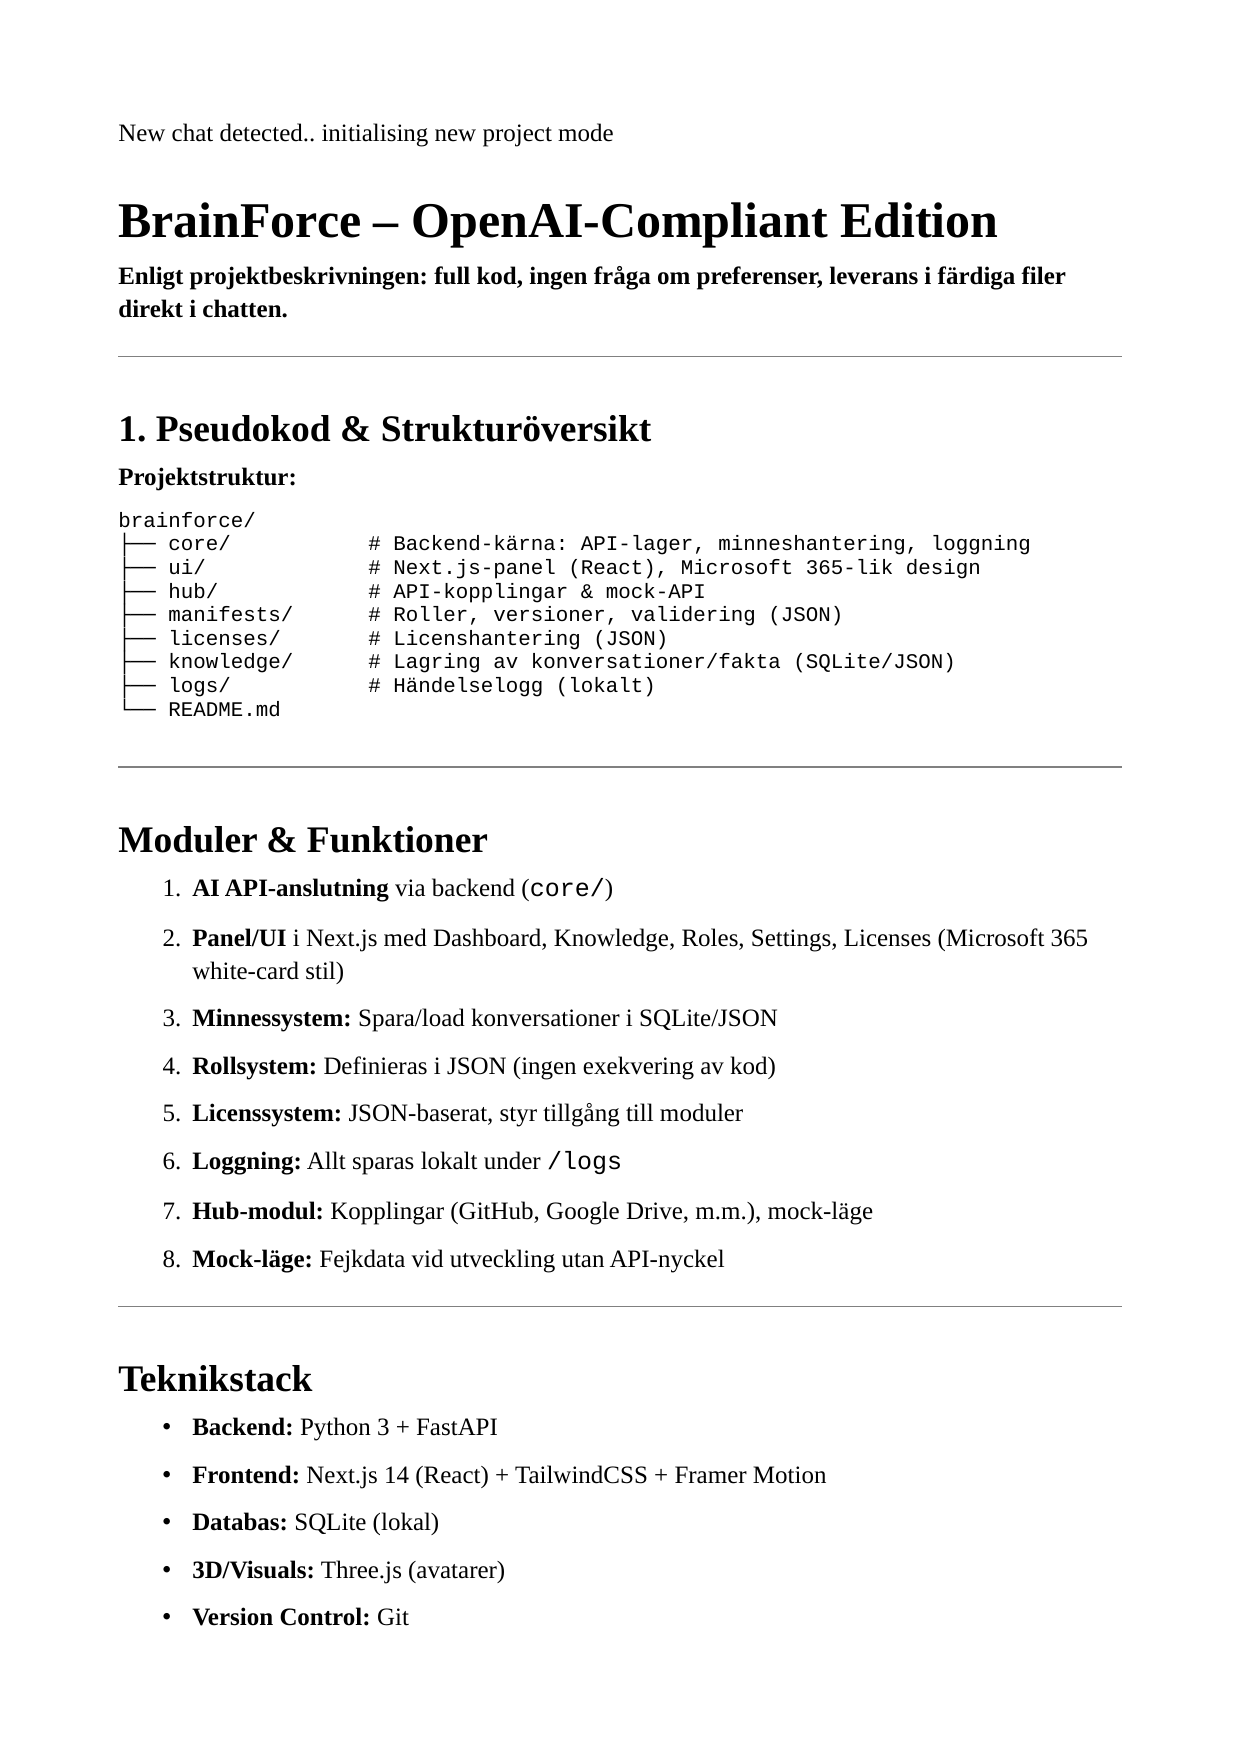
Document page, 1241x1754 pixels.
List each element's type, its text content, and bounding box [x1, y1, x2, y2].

list Mock-läge: Fejkdata vid utveckling utan API-nyckel [162, 1244, 1122, 1272]
text Projektstruktur: [118, 462, 1122, 491]
text ├── licenses/ # Licenshantering (JSON) [125, 628, 1122, 652]
list Hub-modul: Kopplingar (GitHub, Google Drive, m.m.), mock-läge [162, 1196, 1122, 1225]
subtitle 1. Pseudokod & Strukturöversikt [118, 406, 1122, 449]
text ├── core/ # Backend-kärna: API-lager, minneshantering, loggning [118, 533, 1122, 557]
subtitle BrainForce – OpenAI-Compliant Edition [118, 191, 1122, 248]
list Minnessystem: Spara/load konversationer i SQLite/JSON [162, 1003, 1122, 1032]
list Licenssystem: JSON-baserat, styr tillgång till moduler [162, 1098, 1122, 1127]
list Rollsystem: Definieras i JSON (ingen exekvering av kod) [162, 1051, 1122, 1080]
text ├── logs/ # Händelselogg (lokalt) [118, 675, 1122, 699]
subtitle Teknikstack [118, 1356, 1122, 1399]
text New chat detected.. initialising new project mode [118, 118, 1122, 147]
list Backend: Python 3 + FastAPI [162, 1412, 1122, 1441]
text ├── manifests/ # Roller, versioner, validering (JSON) [118, 604, 1122, 628]
text Enligt projektbeskrivningen: full kod, ingen fråga om preferenser, leverans i färdiga filer direkt i chatten. [118, 261, 1122, 322]
subtitle Moduler & Funktioner [118, 817, 1122, 860]
text ├── ui/ # Next.js-panel (React), Microsoft 365-lik design [118, 557, 1122, 581]
list AI API-anslutning via backend (core/) [162, 873, 1122, 903]
list Loggning: Allt sparas lokalt under /logs [162, 1146, 1122, 1177]
list Version Control: Git [162, 1602, 1122, 1631]
list Databas: SQLite (lokal) [162, 1507, 1122, 1536]
text brainforce/ [118, 510, 1122, 533]
text └── README.md [118, 699, 1122, 722]
list 3D/Visuals: Three.js (avatarer) [162, 1555, 1122, 1584]
text ├── hub/ # API-kopplingar & mock-API [125, 581, 1122, 604]
text ├── knowledge/ # Lagring av konversationer/fakta (SQLite/JSON) [118, 652, 1122, 675]
list Frontend: Next.js 14 (React) + TailwindCSS + Framer Motion [162, 1460, 1122, 1488]
list Panel/UI i Next.js med Dashboard, Knowledge, Roles, Settings, Licenses (Microsoft 365 white-card stil) [162, 923, 1122, 984]
